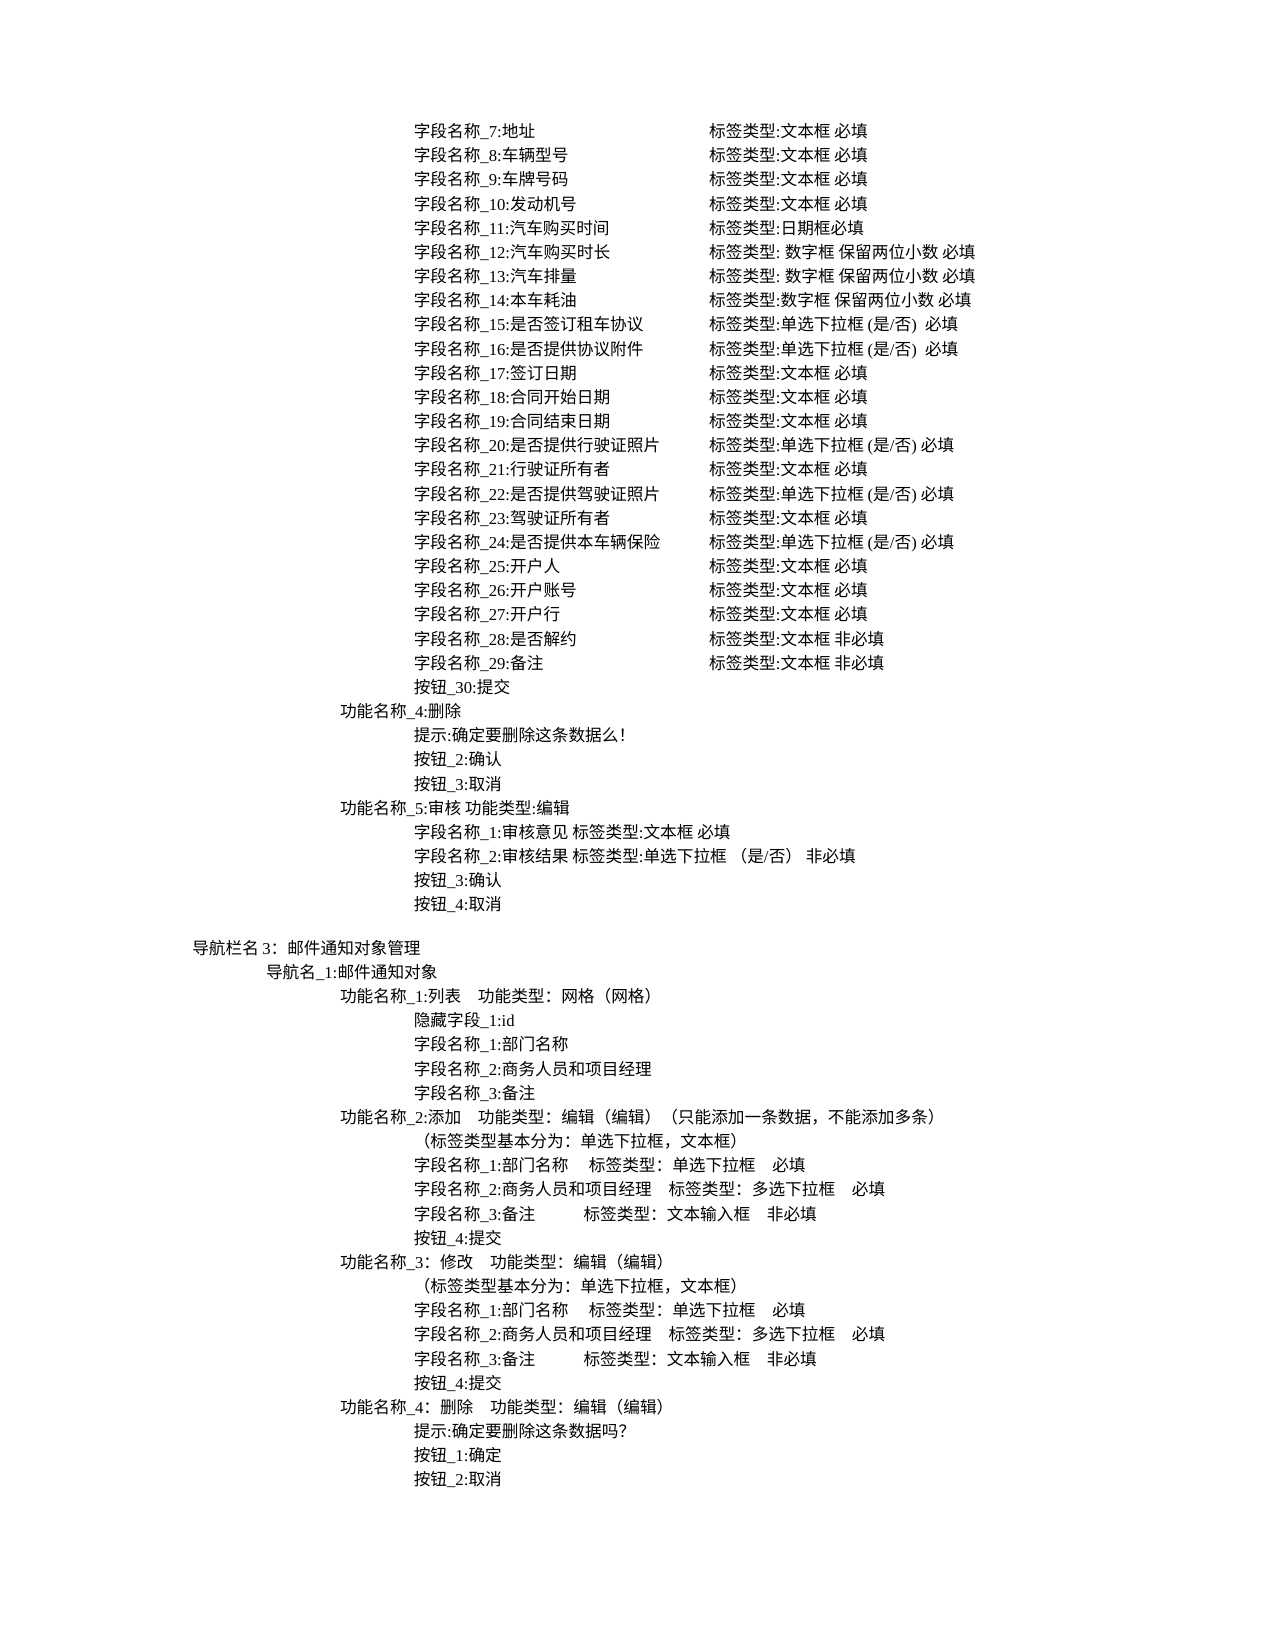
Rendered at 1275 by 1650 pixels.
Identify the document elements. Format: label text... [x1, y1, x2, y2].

text 字段名称_16:是否提供协议附件 标签类型:单选下拉框 (是/否) 必填 [118, 336, 1157, 360]
text 字段名称_20:是否提供行驶证照片 标签类型:单选下拉框 (是/否) 必填 [118, 432, 1157, 456]
text 隐藏字段_1:id [118, 1007, 1157, 1031]
text 按钮_3:确认 [118, 867, 1157, 891]
text 按钮_1:确定 [118, 1442, 1157, 1466]
text 字段名称_17:签订日期 标签类型:文本框 必填 [118, 360, 1157, 384]
text 字段名称_1:审核意见 标签类型:文本框 必填 [118, 819, 1157, 843]
text 字段名称_2:审核结果 标签类型:单选下拉框 （是/否） 非必填 [118, 843, 1157, 867]
text 字段名称_28:是否解约 标签类型:文本框 非必填 [118, 626, 1157, 650]
text 字段名称_27:开户行 标签类型:文本框 必填 [118, 601, 1157, 626]
text 字段名称_18:合同开始日期 标签类型:文本框 必填 [118, 384, 1157, 408]
text 功能名称_5:审核 功能类型:编辑 [118, 795, 1157, 819]
text 字段名称_8:车辆型号 标签类型:文本框 必填 [118, 142, 1157, 166]
text 提示:确定要删除这条数据吗？ [118, 1418, 1157, 1442]
text 按钮_3:取消 [118, 771, 1157, 795]
text 按钮_4:提交 [118, 1225, 1157, 1249]
text 字段名称_3:备注 标签类型：文本输入框 非必填 [118, 1346, 1157, 1370]
text 字段名称_14:本车耗油 标签类型:数字框 保留两位小数 必填 [118, 287, 1157, 311]
text 字段名称_24:是否提供本车辆保险 标签类型:单选下拉框 (是/否) 必填 [118, 529, 1157, 553]
text 字段名称_2:商务人员和项目经理 标签类型：多选下拉框 必填 [118, 1321, 1157, 1346]
text 字段名称_26:开户账号 标签类型:文本框 必填 [118, 577, 1157, 601]
text 字段名称_1:部门名称 标签类型：单选下拉框 必填 [118, 1297, 1157, 1321]
text 按钮_4:提交 [118, 1370, 1157, 1394]
text 功能名称_3：修改 功能类型：编辑（编辑） [118, 1249, 1157, 1273]
text 字段名称_2:商务人员和项目经理 标签类型：多选下拉框 必填 [118, 1176, 1157, 1201]
text 字段名称_9:车牌号码 标签类型:文本框 必填 [118, 166, 1157, 191]
text 字段名称_1:部门名称 [118, 1031, 1157, 1056]
text 功能名称_2:添加 功能类型：编辑（编辑）（只能添加一条数据，不能添加多条） [118, 1104, 1157, 1128]
text 字段名称_22:是否提供驾驶证照片 标签类型:单选下拉框 (是/否) 必填 [118, 481, 1157, 505]
text 字段名称_11:汽车购买时间 标签类型:日期框必填 [118, 215, 1157, 239]
text 导航名_1:邮件通知对象 [118, 959, 1157, 983]
text 字段名称_1:部门名称 标签类型：单选下拉框 必填 [118, 1152, 1157, 1176]
text 字段名称_3:备注 [118, 1080, 1157, 1104]
text 按钮_4:取消 [118, 891, 1157, 916]
text 字段名称_19:合同结束日期 标签类型:文本框 必填 [118, 408, 1157, 432]
text 功能名称_4:删除 [118, 698, 1157, 722]
text 按钮_2:取消 [118, 1466, 1157, 1491]
text （标签类型基本分为：单选下拉框，文本框） [118, 1273, 1157, 1297]
text 字段名称_21:行驶证所有者 标签类型:文本框 必填 [118, 456, 1157, 481]
text （标签类型基本分为：单选下拉框，文本框） [118, 1128, 1157, 1152]
text 字段名称_13:汽车排量 标签类型: 数字框 保留两位小数 必填 [118, 263, 1157, 287]
text 字段名称_7:地址 标签类型:文本框 必填 [118, 118, 1157, 142]
text 字段名称_12:汽车购买时长 标签类型: 数字框 保留两位小数 必填 [118, 239, 1157, 263]
text 字段名称_29:备注 标签类型:文本框 非必填 [118, 650, 1157, 674]
text 提示:确定要删除这条数据么！ [118, 722, 1157, 746]
text 功能名称_4：删除 功能类型：编辑（编辑） [118, 1394, 1157, 1418]
text 字段名称_10:发动机号 标签类型:文本框 必填 [118, 191, 1157, 215]
text 字段名称_25:开户人 标签类型:文本框 必填 [118, 553, 1157, 577]
text 功能名称_1:列表 功能类型：网格（网格） [118, 983, 1157, 1007]
text 按钮_2:确认 [118, 746, 1157, 771]
text 字段名称_15:是否签订租车协议 标签类型:单选下拉框 (是/否) 必填 [118, 311, 1157, 336]
text 字段名称_3:备注 标签类型：文本输入框 非必填 [118, 1201, 1157, 1225]
text 字段名称_2:商务人员和项目经理 [118, 1056, 1157, 1080]
text 导航栏名3：邮件通知对象管理 [118, 935, 1157, 959]
text 字段名称_23:驾驶证所有者 标签类型:文本框 必填 [118, 505, 1157, 529]
text 按钮_30:提交 [118, 674, 1157, 698]
